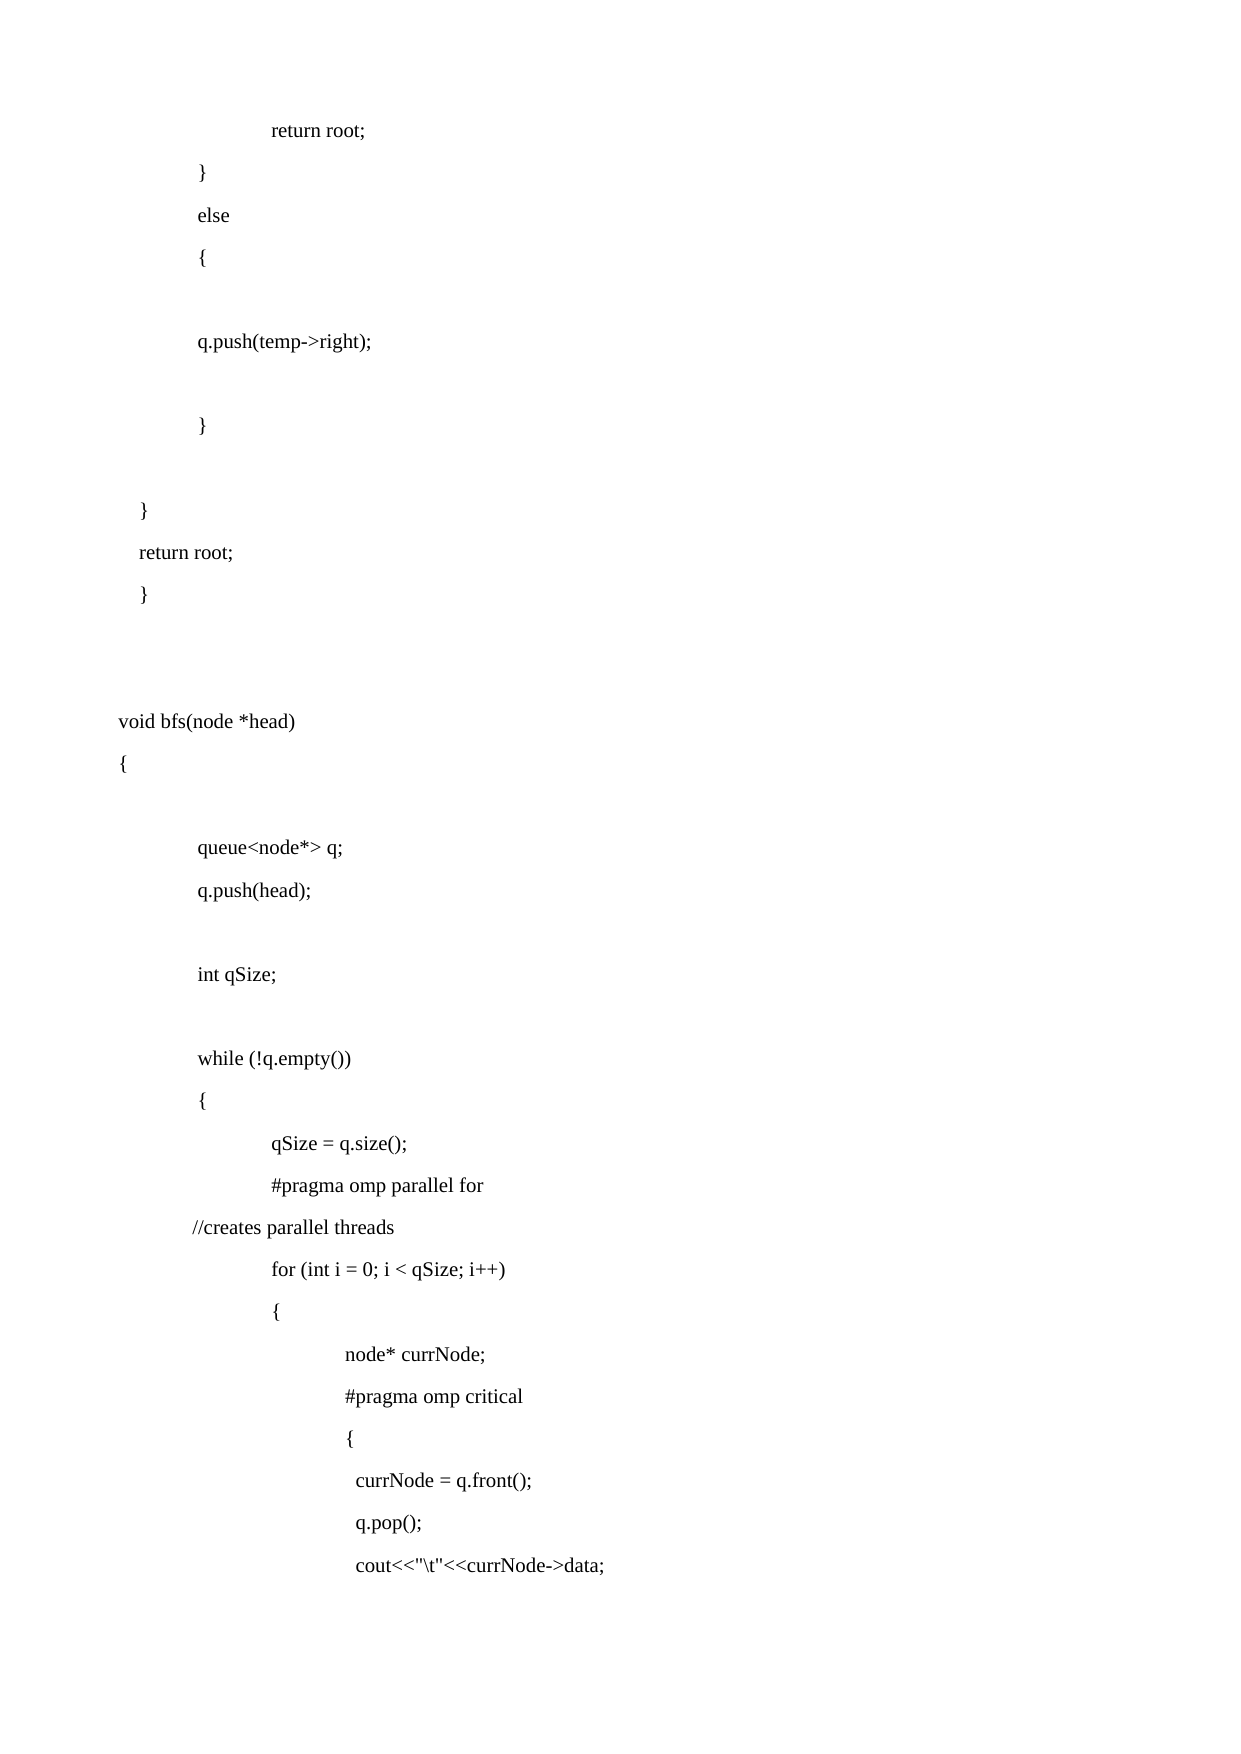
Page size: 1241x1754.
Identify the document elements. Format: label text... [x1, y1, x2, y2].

text queue<node*> q; [118, 835, 1122, 859]
text cout<<"\t"<<currNode->data; [118, 1552, 1122, 1577]
text return root; [118, 540, 1122, 564]
text } [118, 160, 1122, 184]
text while (!q.empty()) [118, 1046, 1122, 1070]
text for (int i = 0; i < qSize; i++) [118, 1257, 1122, 1281]
text node* currNode; [118, 1342, 1122, 1366]
text else [118, 202, 1122, 227]
text return root; [118, 118, 1122, 142]
text int qSize; [118, 962, 1122, 986]
text } [118, 582, 1122, 606]
text void bfs(node *head) [118, 709, 1122, 733]
text { [118, 751, 1122, 775]
text { [118, 1088, 1122, 1112]
text { [118, 245, 1122, 269]
text { [118, 1426, 1122, 1450]
text { [118, 1299, 1122, 1323]
text #pragma omp critical [118, 1384, 1122, 1408]
text } [118, 498, 1122, 522]
text qSize = q.size(); [118, 1131, 1122, 1155]
text q.pop(); [118, 1510, 1122, 1534]
text //creates parallel threads [118, 1215, 1122, 1239]
text q.push(head); [118, 877, 1122, 902]
text #pragma omp parallel for [118, 1173, 1122, 1197]
text q.push(temp->right); [118, 329, 1122, 353]
text } [118, 413, 1122, 437]
text currNode = q.front(); [118, 1468, 1122, 1492]
